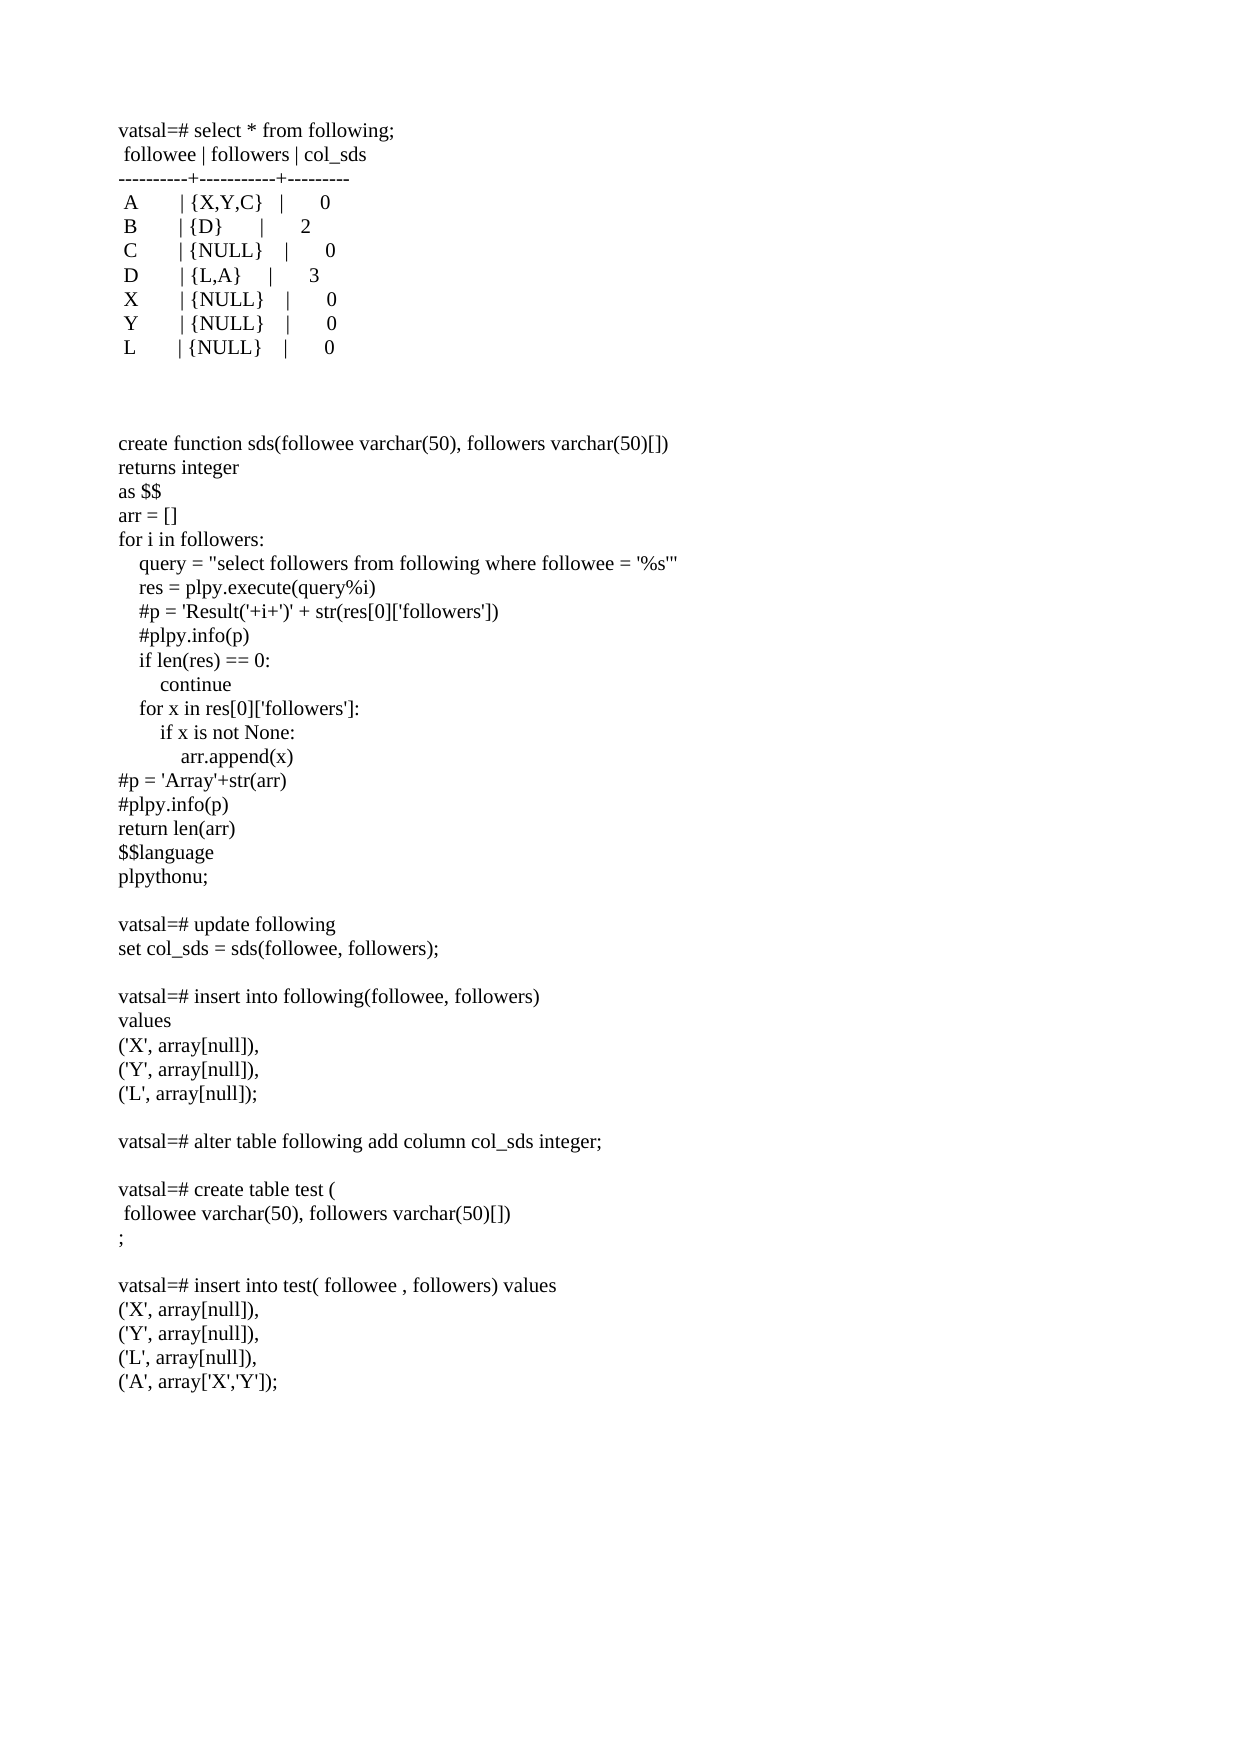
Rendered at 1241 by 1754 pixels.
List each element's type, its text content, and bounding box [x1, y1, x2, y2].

text set col_sds = sds(followee, followers); [118, 936, 1122, 960]
text A | {X,Y,C} | 0 [118, 190, 1122, 214]
text query = "select followers from following where followee = '%s'" [118, 551, 1122, 575]
text vatsal=# update following [118, 912, 1122, 936]
text followee varchar(50), followers varchar(50)[]) [118, 1201, 1122, 1225]
text vatsal=# insert into test( followee , followers) values [118, 1273, 1122, 1297]
text returns integer [118, 455, 1122, 479]
text ('A', array['X','Y']); [118, 1369, 1122, 1393]
text return len(arr) [118, 816, 1122, 840]
text L | {NULL} | 0 [118, 335, 1122, 359]
text ----------+-----------+--------- [118, 166, 1122, 190]
text $$language [118, 840, 1122, 864]
text X | {NULL} | 0 [118, 287, 1122, 311]
text plpythonu; [118, 864, 1122, 888]
text continue [118, 672, 1122, 696]
text ('Y', array[null]), [118, 1321, 1122, 1345]
text C | {NULL} | 0 [118, 238, 1122, 262]
text ('X', array[null]), [118, 1032, 1122, 1057]
text D | {L,A} | 3 [118, 262, 1122, 287]
text #plpy.info(p) [118, 792, 1122, 816]
text arr.append(x) [118, 744, 1122, 768]
text res = plpy.execute(query%i) [118, 575, 1122, 599]
text vatsal=# insert into following(followee, followers) [118, 984, 1122, 1008]
text followee | followers | col_sds [118, 142, 1122, 166]
text create function sds(followee varchar(50), followers varchar(50)[]) [118, 431, 1122, 455]
text for i in followers: [118, 527, 1122, 551]
text values [118, 1008, 1122, 1032]
text for x in res[0]['followers']: [118, 696, 1122, 720]
text ('L', array[null]), [118, 1345, 1122, 1369]
text ('L', array[null]); [118, 1081, 1122, 1105]
text B | {D} | 2 [118, 214, 1122, 238]
text vatsal=# select * from following; [118, 118, 1122, 142]
text vatsal=# alter table following add column col_sds integer; [118, 1129, 1122, 1153]
text #p = 'Array'+str(arr) [118, 768, 1122, 792]
text Y | {NULL} | 0 [118, 311, 1122, 335]
text ('Y', array[null]), [118, 1057, 1122, 1081]
text if x is not None: [118, 720, 1122, 744]
text ; [118, 1225, 1122, 1249]
text #p = 'Result('+i+')' + str(res[0]['followers']) [118, 599, 1122, 623]
text if len(res) == 0: [118, 647, 1122, 672]
text vatsal=# create table test ( [118, 1177, 1122, 1201]
text ('X', array[null]), [118, 1297, 1122, 1321]
text as $$ [118, 479, 1122, 503]
text arr = [] [118, 503, 1122, 527]
text #plpy.info(p) [118, 623, 1122, 647]
